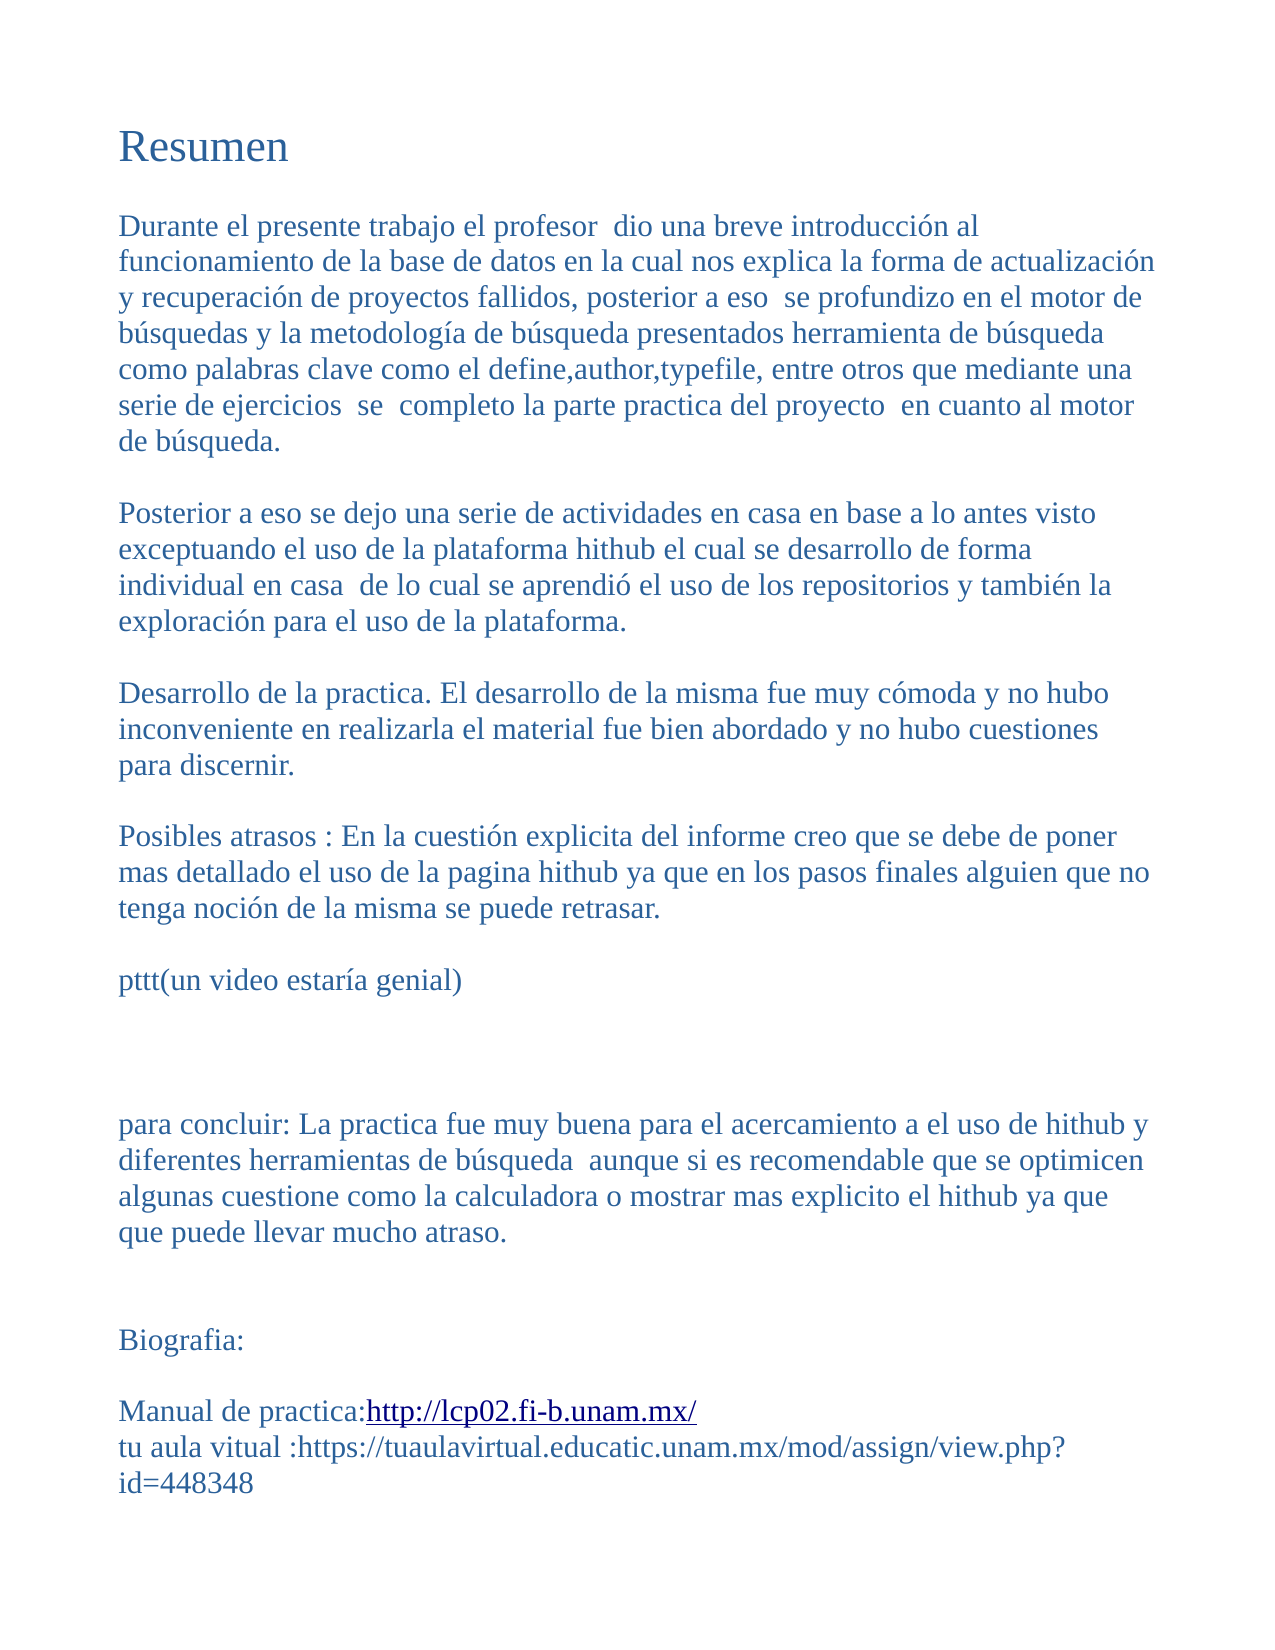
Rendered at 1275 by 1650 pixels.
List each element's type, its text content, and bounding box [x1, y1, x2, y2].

text Posterior a eso se dejo una serie de actividades en casa en base a lo antes visto exceptuando el uso de la plataforma hithub el cual se desarrollo de forma individual en casa de lo cual se aprendió el uso de los repositorios y también la exploración para el uso de la plataforma. [118, 494, 1157, 638]
text Manual de practica:http://lcp02.fi-b.unam.mx/ [118, 1393, 1157, 1429]
text Biografia: [118, 1321, 1157, 1357]
text pttt(un video estaría genial) [118, 961, 1157, 997]
text Desarrollo de la practica. El desarrollo de la misma fue muy cómoda y no hubo inconveniente en realizarla el material fue bien abordado y no hubo cuestiones para discernir. [118, 674, 1157, 782]
text tu aula vitual :https://tuaulavirtual.educatic.unam.mx/mod/assign/view.php?id=448348 [118, 1429, 1157, 1501]
text Durante el presente trabajo el profesor dio una breve introducción al funcionamiento de la base de datos en la cual nos explica la forma de actualización y recuperación de proyectos fallidos, posterior a eso se profundizo en el motor de búsquedas y la metodología de búsqueda presentados herramienta de búsqueda como palabras clave como el define,author,typefile, entre otros que mediante una serie de ejercicios se completo la parte practica del proyecto en cuanto al motor de búsqueda. [118, 207, 1157, 458]
text Resumen [118, 118, 1157, 171]
text Posibles atrasos : En la cuestión explicita del informe creo que se debe de poner mas detallado el uso de la pagina hithub ya que en los pasos finales alguien que no tenga noción de la misma se puede retrasar. [118, 818, 1157, 926]
text para concluir: La practica fue muy buena para el acercamiento a el uso de hithub y diferentes herramientas de búsqueda aunque si es recomendable que se optimicen algunas cuestione como la calculadora o mostrar mas explicito el hithub ya que que puede llevar mucho atraso. [118, 1105, 1157, 1249]
